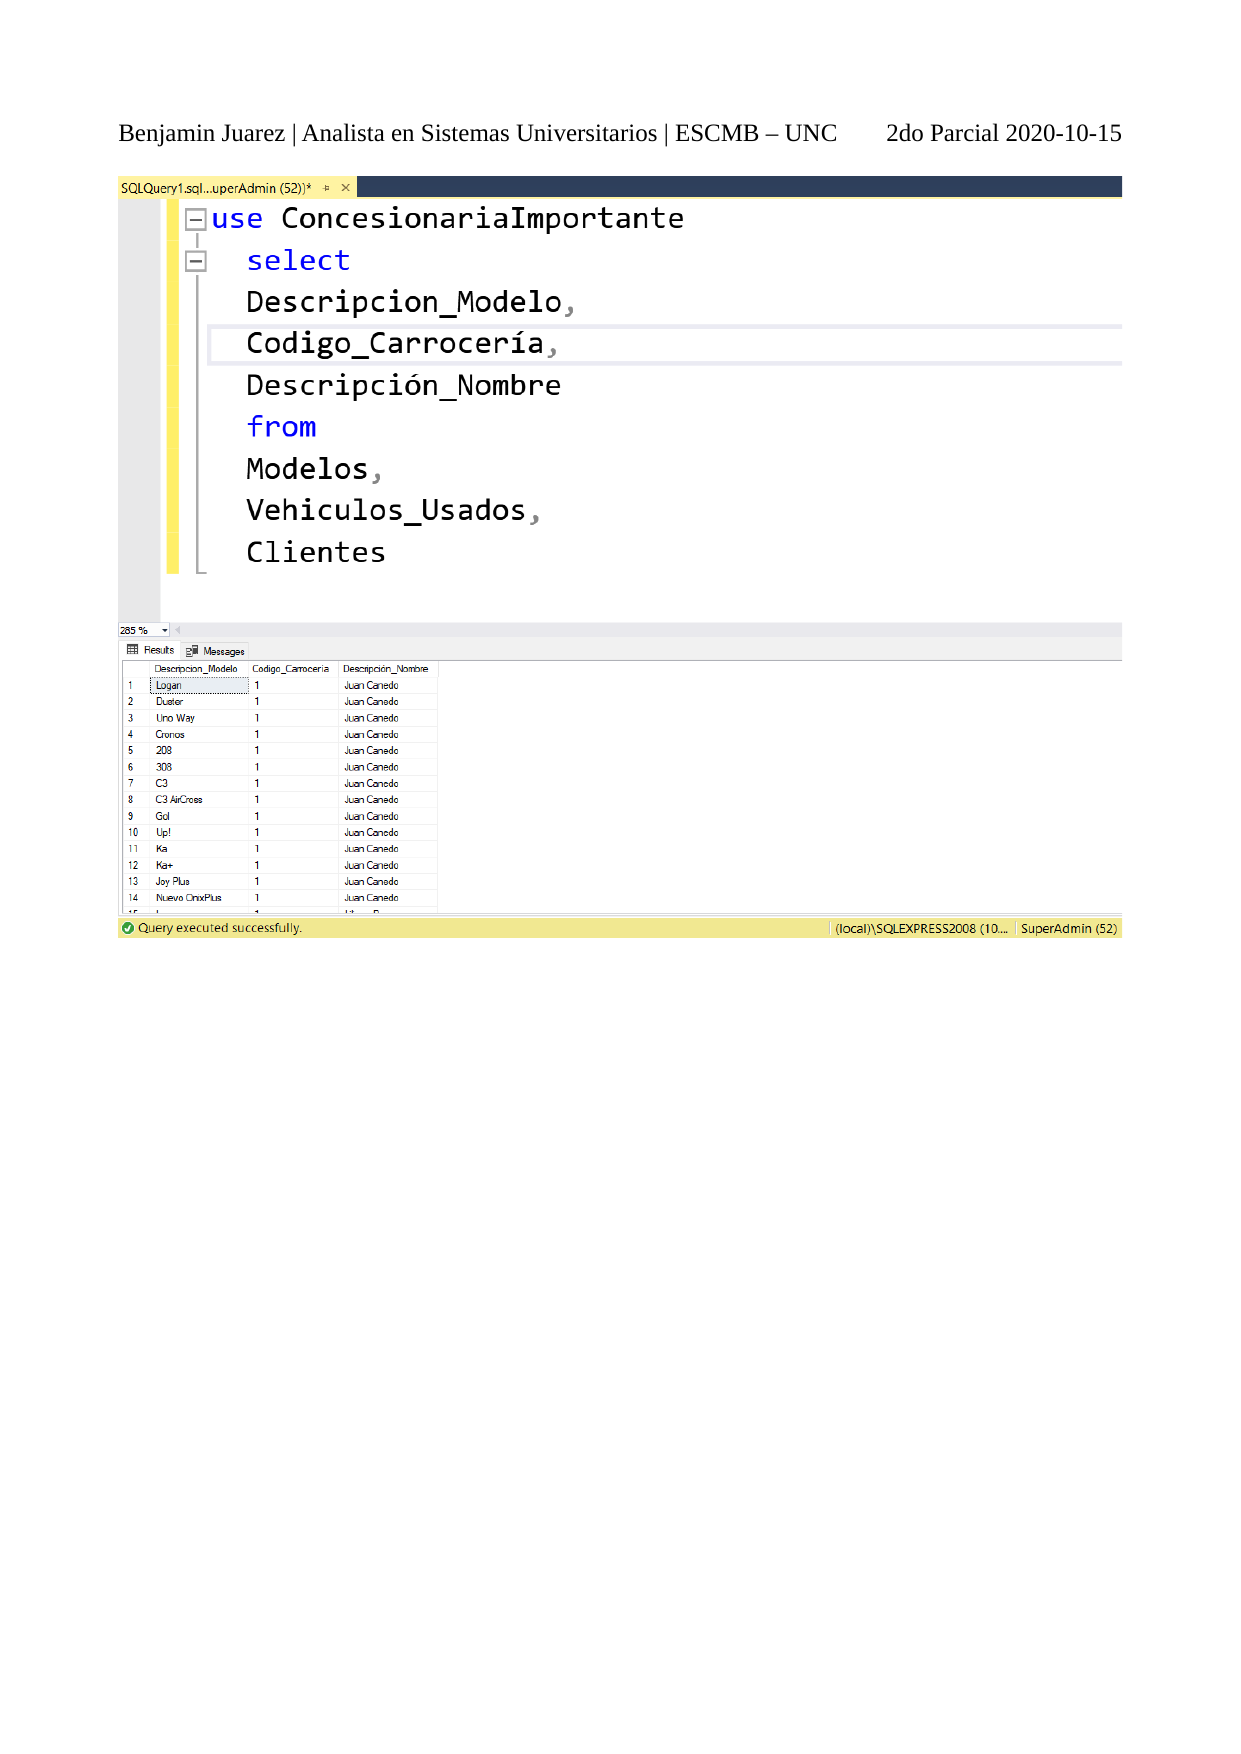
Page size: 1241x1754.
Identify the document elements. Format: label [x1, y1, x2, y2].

picture [118, 176, 1123, 938]
